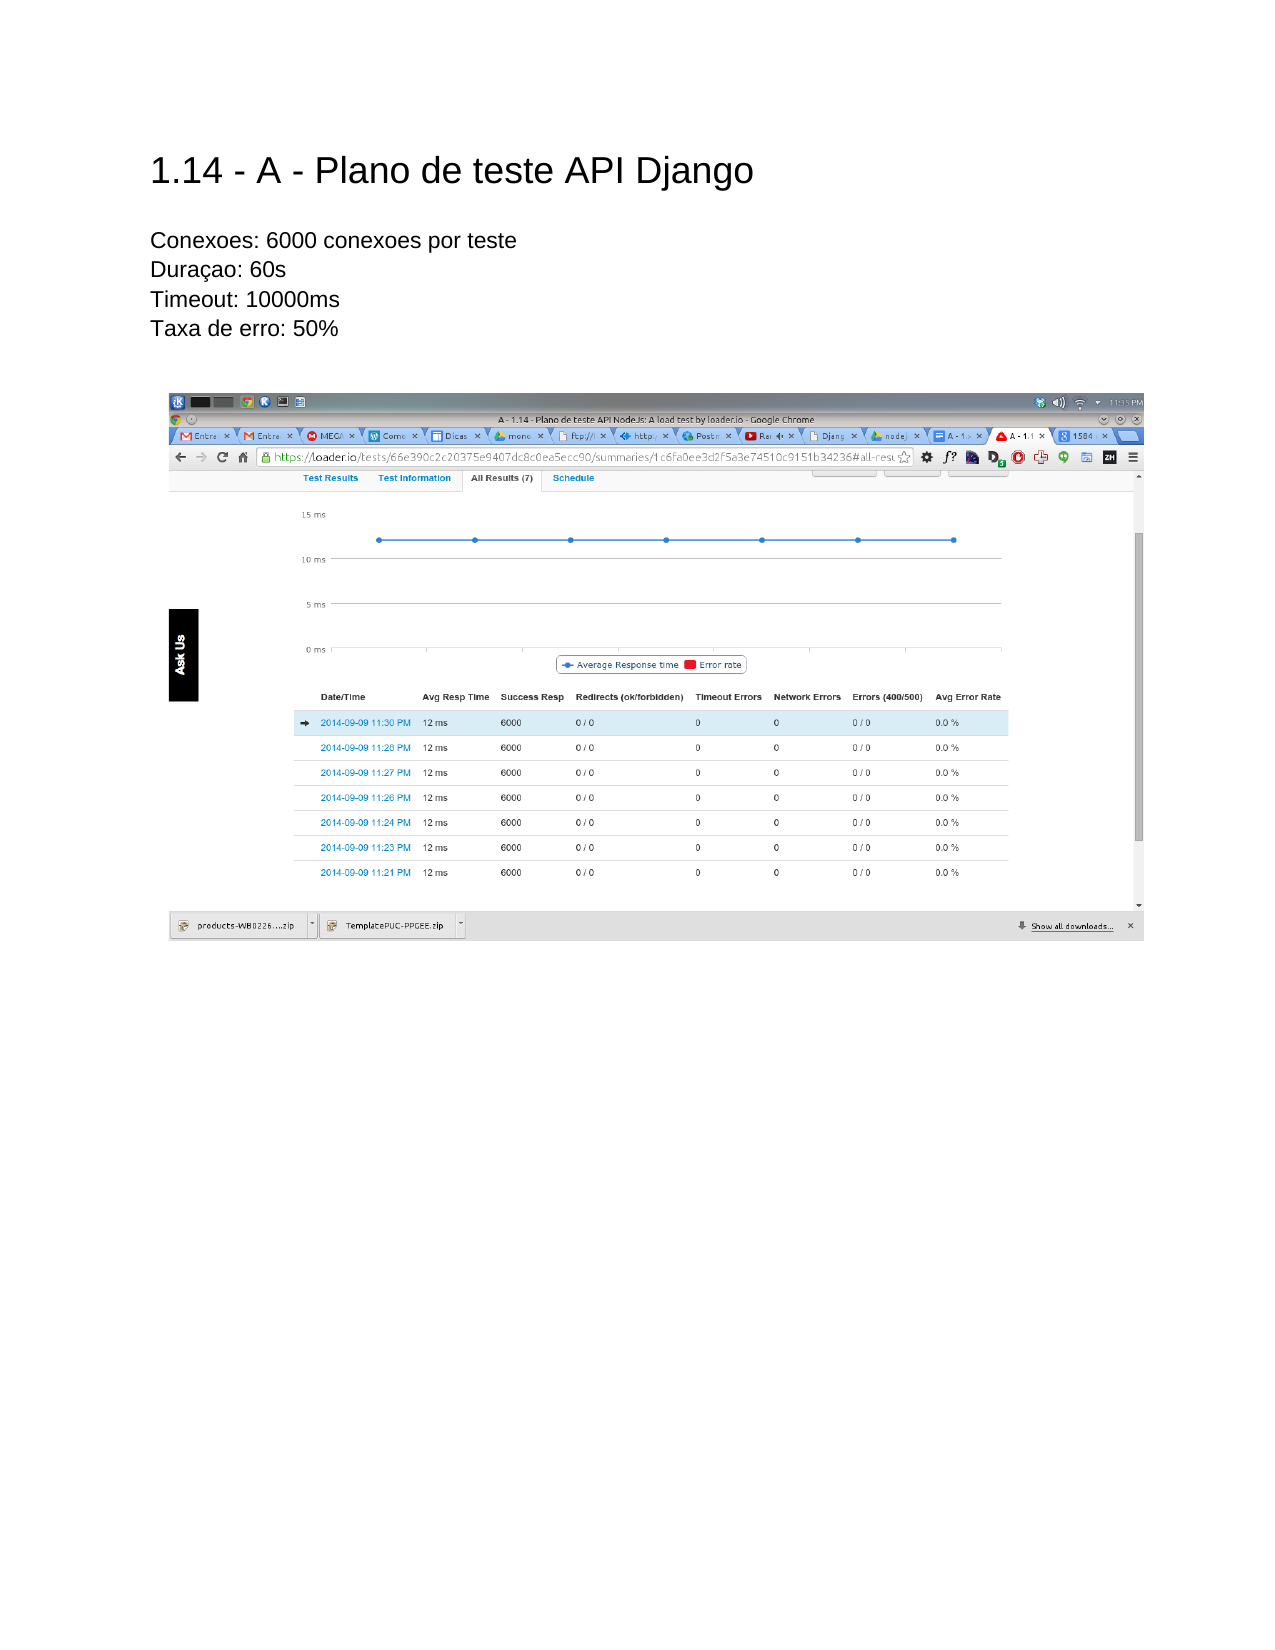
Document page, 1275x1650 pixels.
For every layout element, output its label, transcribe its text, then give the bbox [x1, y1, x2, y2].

text Taxa de erro: 50% [150, 316, 1125, 341]
text Timeout: 10000ms [150, 286, 1125, 312]
text 1.14 - A - Plano de teste API Django [150, 150, 1125, 192]
picture [168, 393, 1144, 941]
text Conexoes: 6000 conexoes por teste [150, 227, 1125, 253]
text Duraçao: 60s [150, 257, 1125, 282]
